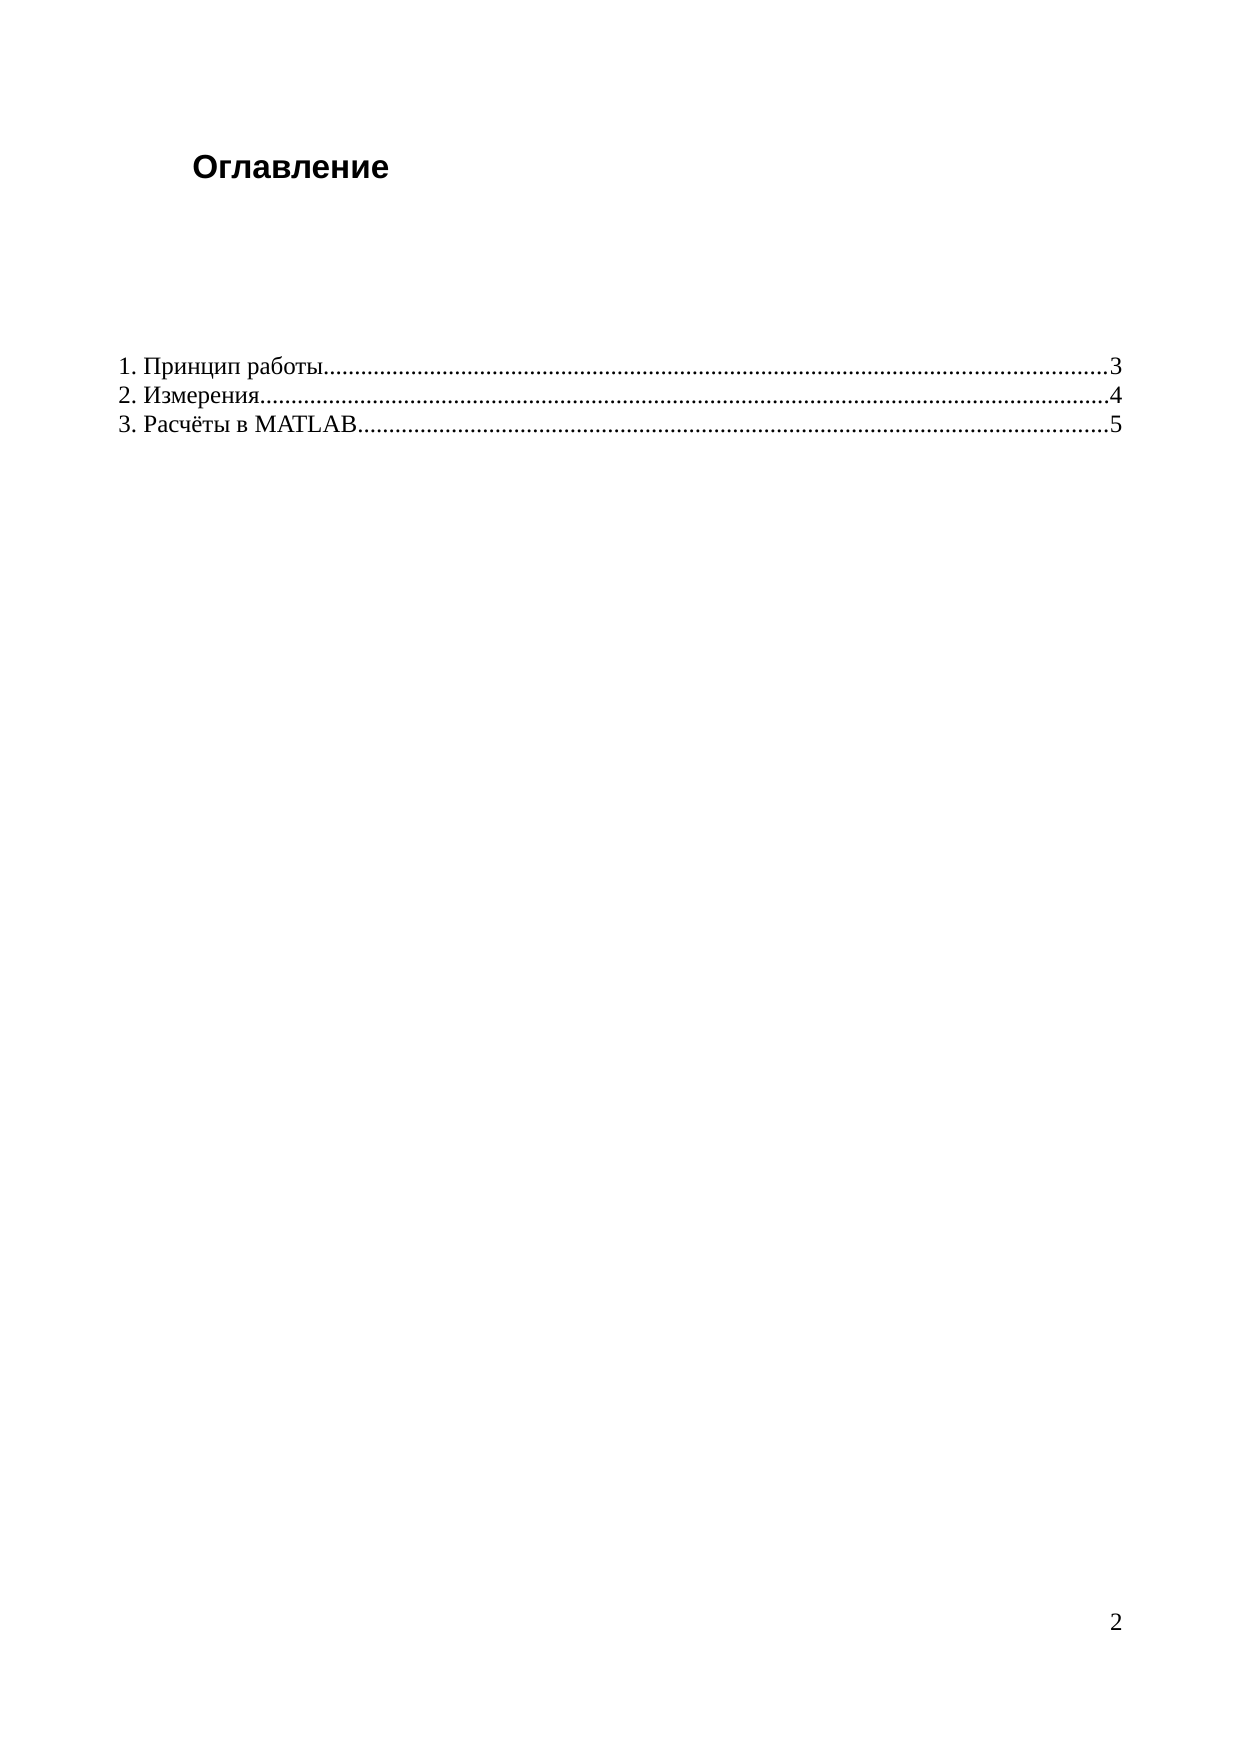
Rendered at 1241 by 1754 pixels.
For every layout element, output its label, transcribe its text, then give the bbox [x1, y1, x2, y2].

text 1. Принцип работы 3 [118, 351, 1122, 380]
subtitle Оглавление [118, 148, 1122, 186]
text 3. Расчёты в MATLAB 5 [118, 409, 1122, 437]
text 2. Измерения 4 [118, 380, 1122, 409]
